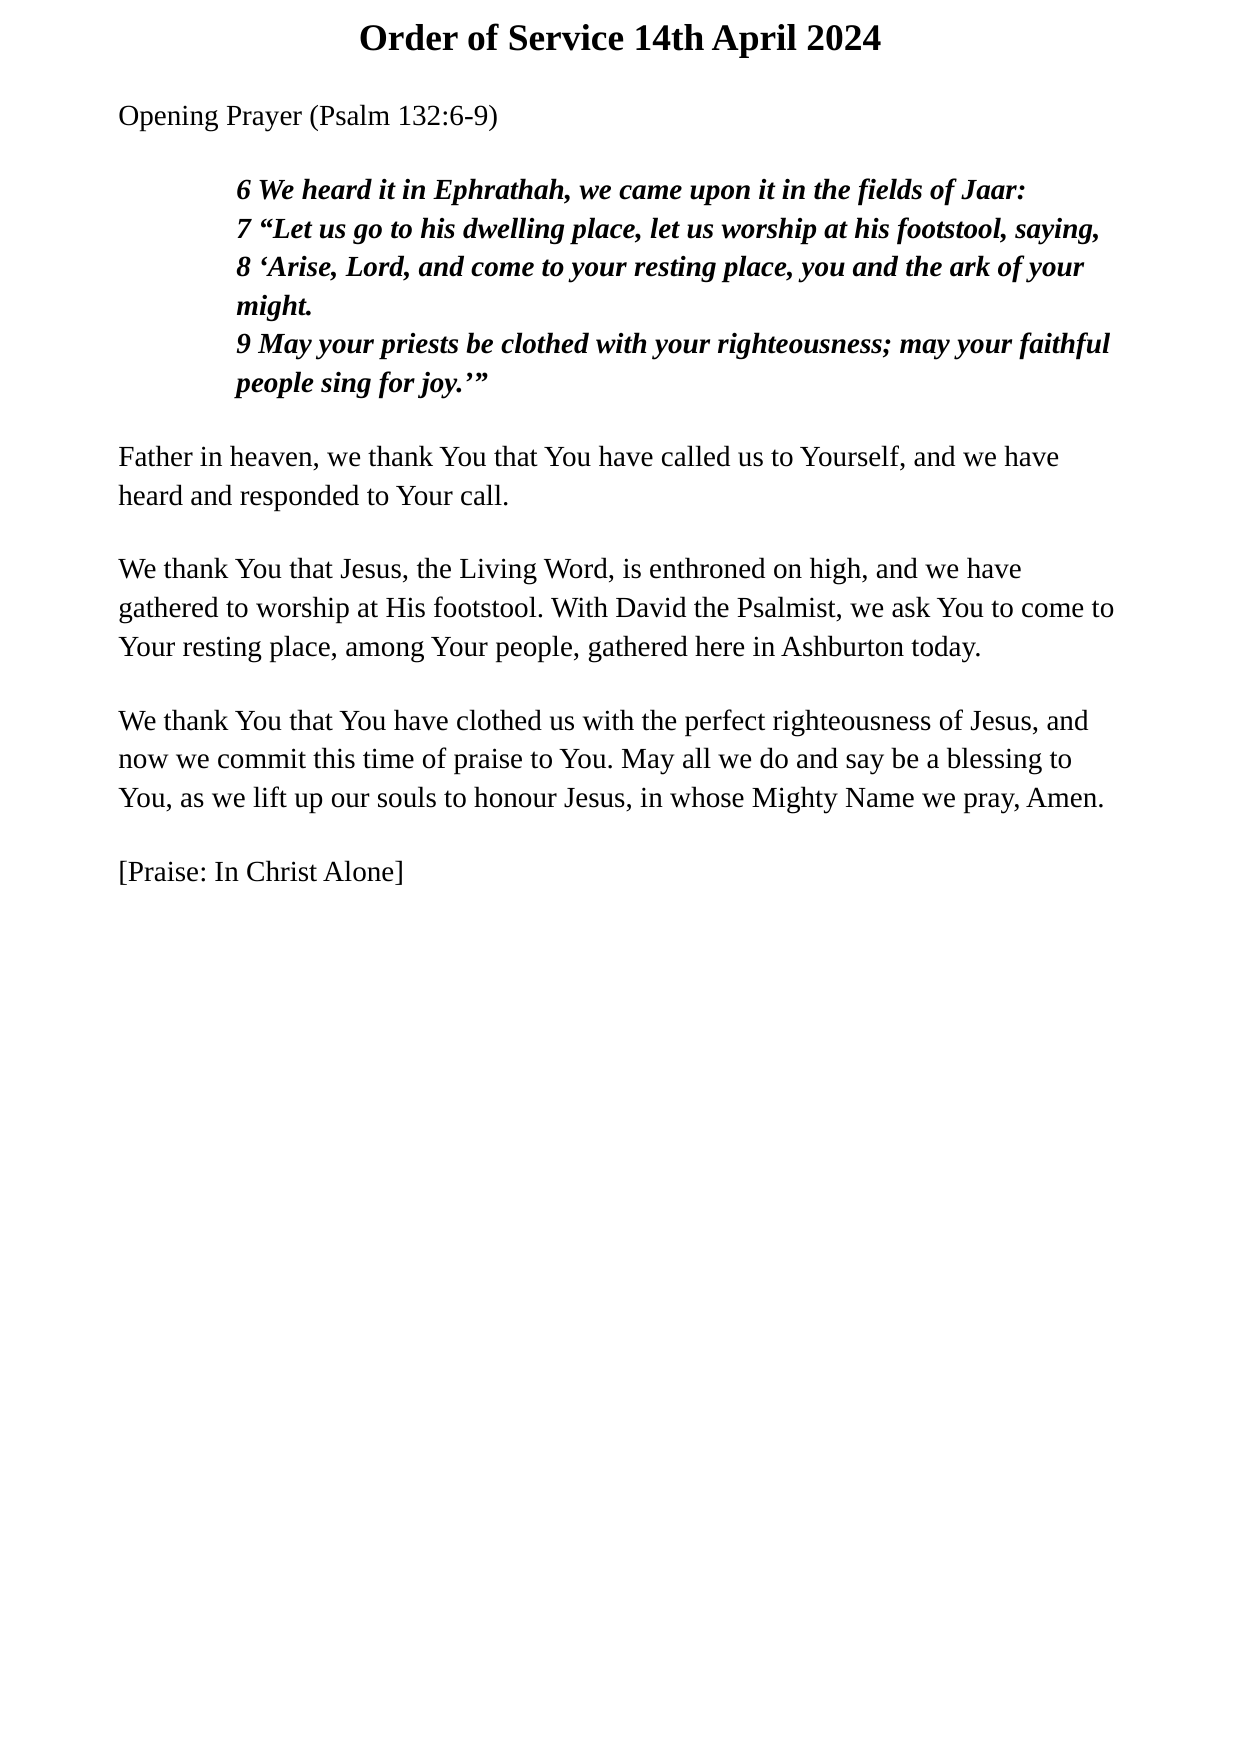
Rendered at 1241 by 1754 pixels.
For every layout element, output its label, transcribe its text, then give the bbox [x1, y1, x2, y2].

text Opening Prayer (Psalm 132:6-9) [118, 98, 1122, 132]
text Father in heaven, we thank You that You have called us to Yourself, and we have heard and responded to Your call. [118, 439, 1122, 511]
text 6 We heard it in Ephrathah, we came upon it in the fields of Jaar: 7 “Let us go to his dwelling place, let us worship at his footstool, saying, 8 ‘Arise, Lord, and come to your resting place, you and the ark of your might. 9 May your priests be clothed with your righteousness; may your faithful people sing for joy.’” [236, 172, 1122, 399]
text We thank You that Jesus, the Living Word, is enthroned on high, and we have gathered to worship at His footstool. With David the Psalmist, we ask You to come to Your resting place, among Your people, gathered here in Ashburton today. [118, 552, 1122, 662]
text [Praise: In Christ Alone] [118, 854, 1122, 887]
text We thank You that You have clothed us with the perfect righteousness of Jesus, and now we commit this time of praise to You. May all we do and say be a blessing to You, as we lift up our souls to honour Jesus, in whose Mighty Name we pray, Amen. [118, 703, 1122, 813]
